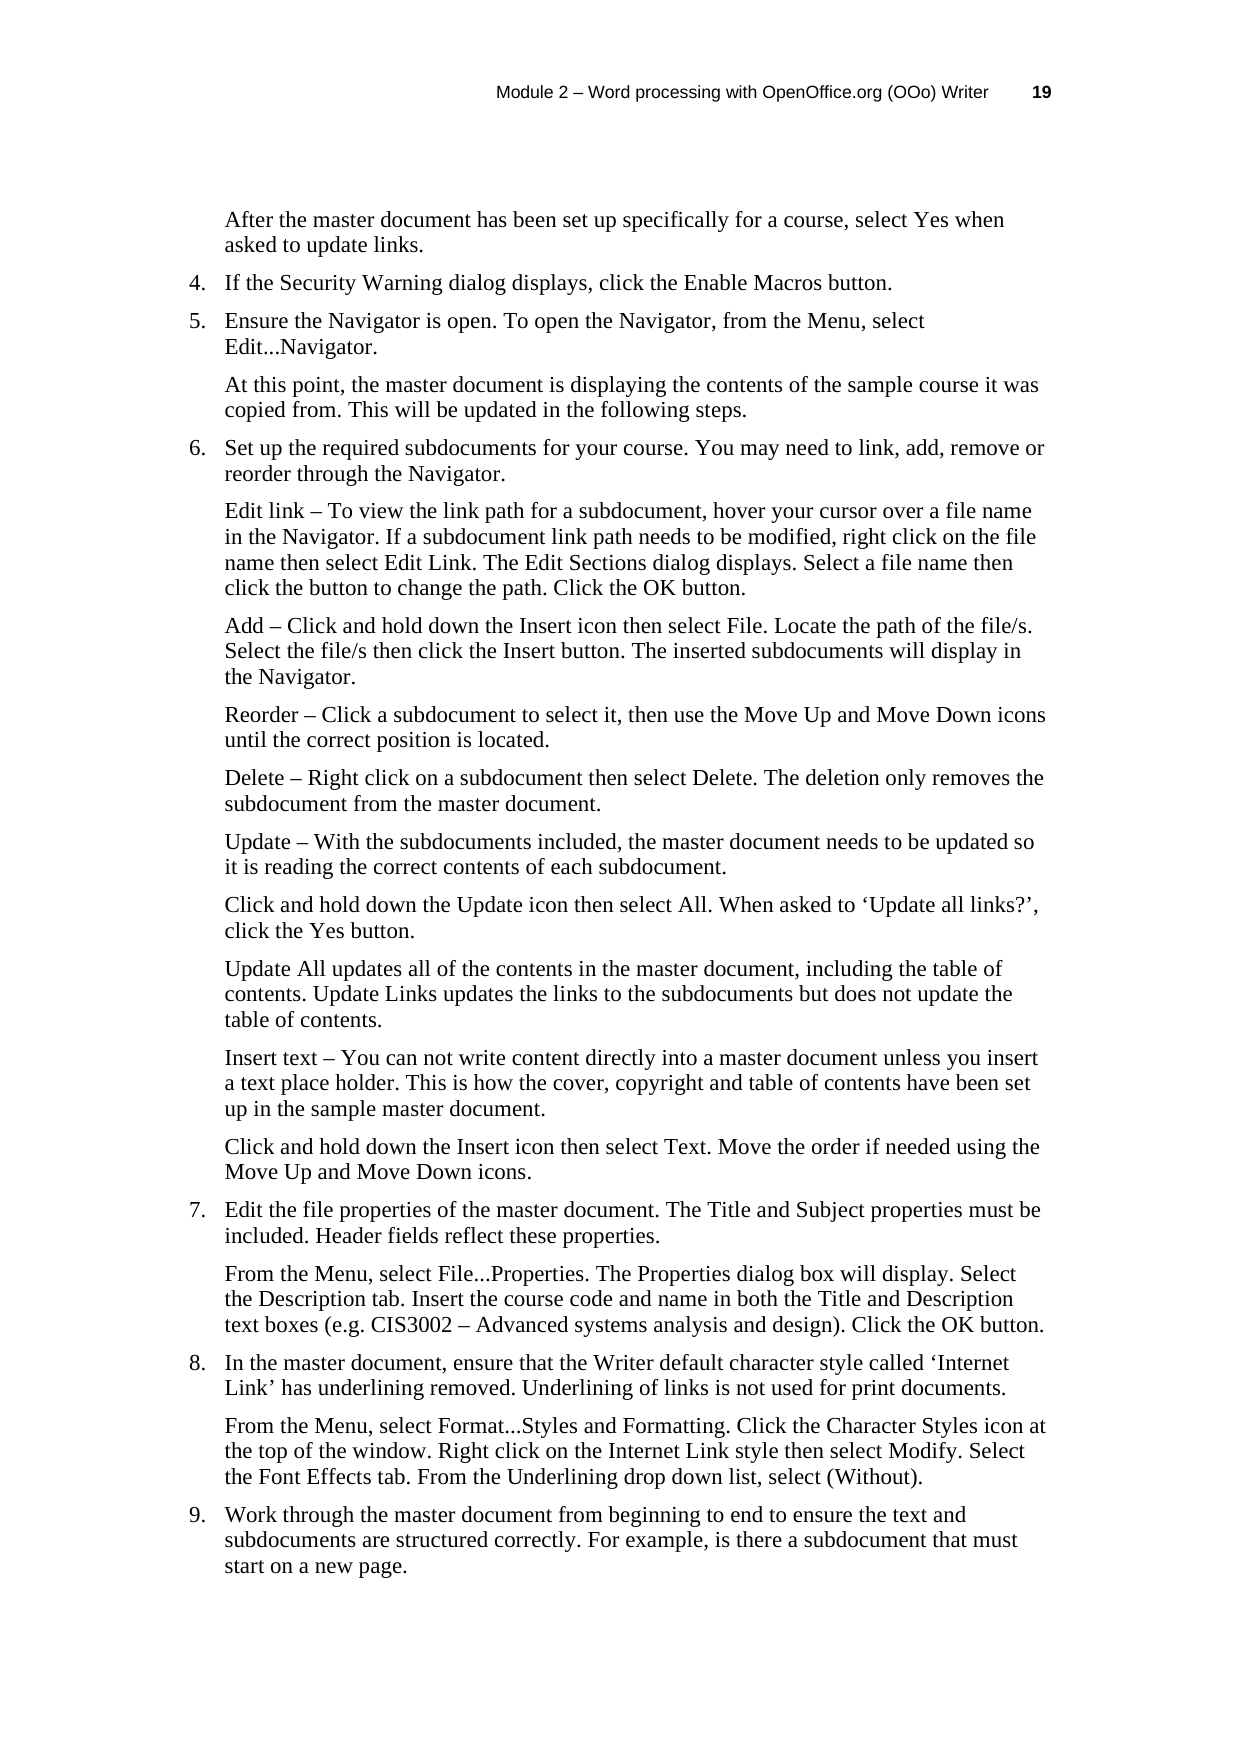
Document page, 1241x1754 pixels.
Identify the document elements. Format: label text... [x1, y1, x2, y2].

text Update – With the subdocuments included, the master document needs to be updated so it is reading the correct contents of each subdocument. [224, 829, 1051, 880]
list Set up the required subdocuments for your course. You may need to link, add, remove or reorder through the Navigator. [189, 435, 1051, 486]
text Update All updates all of the contents in the master document, including the table of contents. Update Links updates the links to the subdocuments but does not update the table of contents. [224, 956, 1051, 1032]
list Ensure the Navigator is open. To open the Navigator, from the Menu, select Edit...Navigator. [189, 308, 1051, 359]
text After the master document has been set up specifically for a course, select Yes when asked to update links. [224, 207, 1051, 258]
text From the Menu, select File...Properties. The Properties dialog box will display. Select the Description tab. Insert the course code and name in both the Title and Description text boxes (e.g. CIS3002 – Advanced systems analysis and design). Click the OK button. [224, 1260, 1051, 1337]
list If the Security Warning dialog displays, click the Enable Macros button. [189, 270, 1051, 296]
text Reorder – Click a subdocument to select it, then use the Move Up and Move Down icons until the correct position is located. [224, 702, 1051, 753]
list Work through the master document from beginning to end to ensure the text and subdocuments are structured correctly. For example, is there a subdocument that must start on a new page. [189, 1502, 1051, 1578]
text Add – Click and hold down the Insert icon then select File. Locate the path of the file/s. Select the file/s then click the Insert button. The inserted subdocuments will display in the Navigator. [224, 613, 1051, 689]
text Insert text – You can not write content directly into a master document unless you insert a text place holder. This is how the cover, copyright and table of contents have been set up in the sample master document. [224, 1044, 1051, 1121]
text Edit link – To view the link path for a subdocument, hover your cursor over a file name in the Navigator. If a subdocument link path needs to be modified, right click on the file name then select Edit Link. The Edit Sections dialog displays. Select a file name then click the button to change the path. Click the OK button. [224, 498, 1051, 601]
text Click and hold down the Update icon then select All. When asked to ‘Update all links?’, click the Yes button. [224, 892, 1051, 943]
text Click and hold down the Insert icon then select Text. Move the order if needed using the Move Up and Move Down icons. [224, 1133, 1051, 1184]
list Edit the file properties of the master document. The Title and Subject properties must be included. Header fields reflect these properties. [189, 1197, 1051, 1248]
text From the Menu, select Format...Styles and Formatting. Click the Character Styles icon at the top of the window. Right click on the Internet Link style then select Modify. Select the Font Effects tab. From the Underlining drop down list, select (Without). [224, 1413, 1051, 1489]
list In the master document, ensure that the Writer default character style called ‘Internet Link’ has underlining removed. Underlining of links is not used for print documents. [189, 1349, 1051, 1400]
text Delete – Right click on a subdocument then select Delete. The deletion only removes the subdocument from the master document. [224, 765, 1051, 816]
text At this point, the master document is displaying the contents of the sample course it was copied from. This will be updated in the following steps. [224, 372, 1051, 423]
